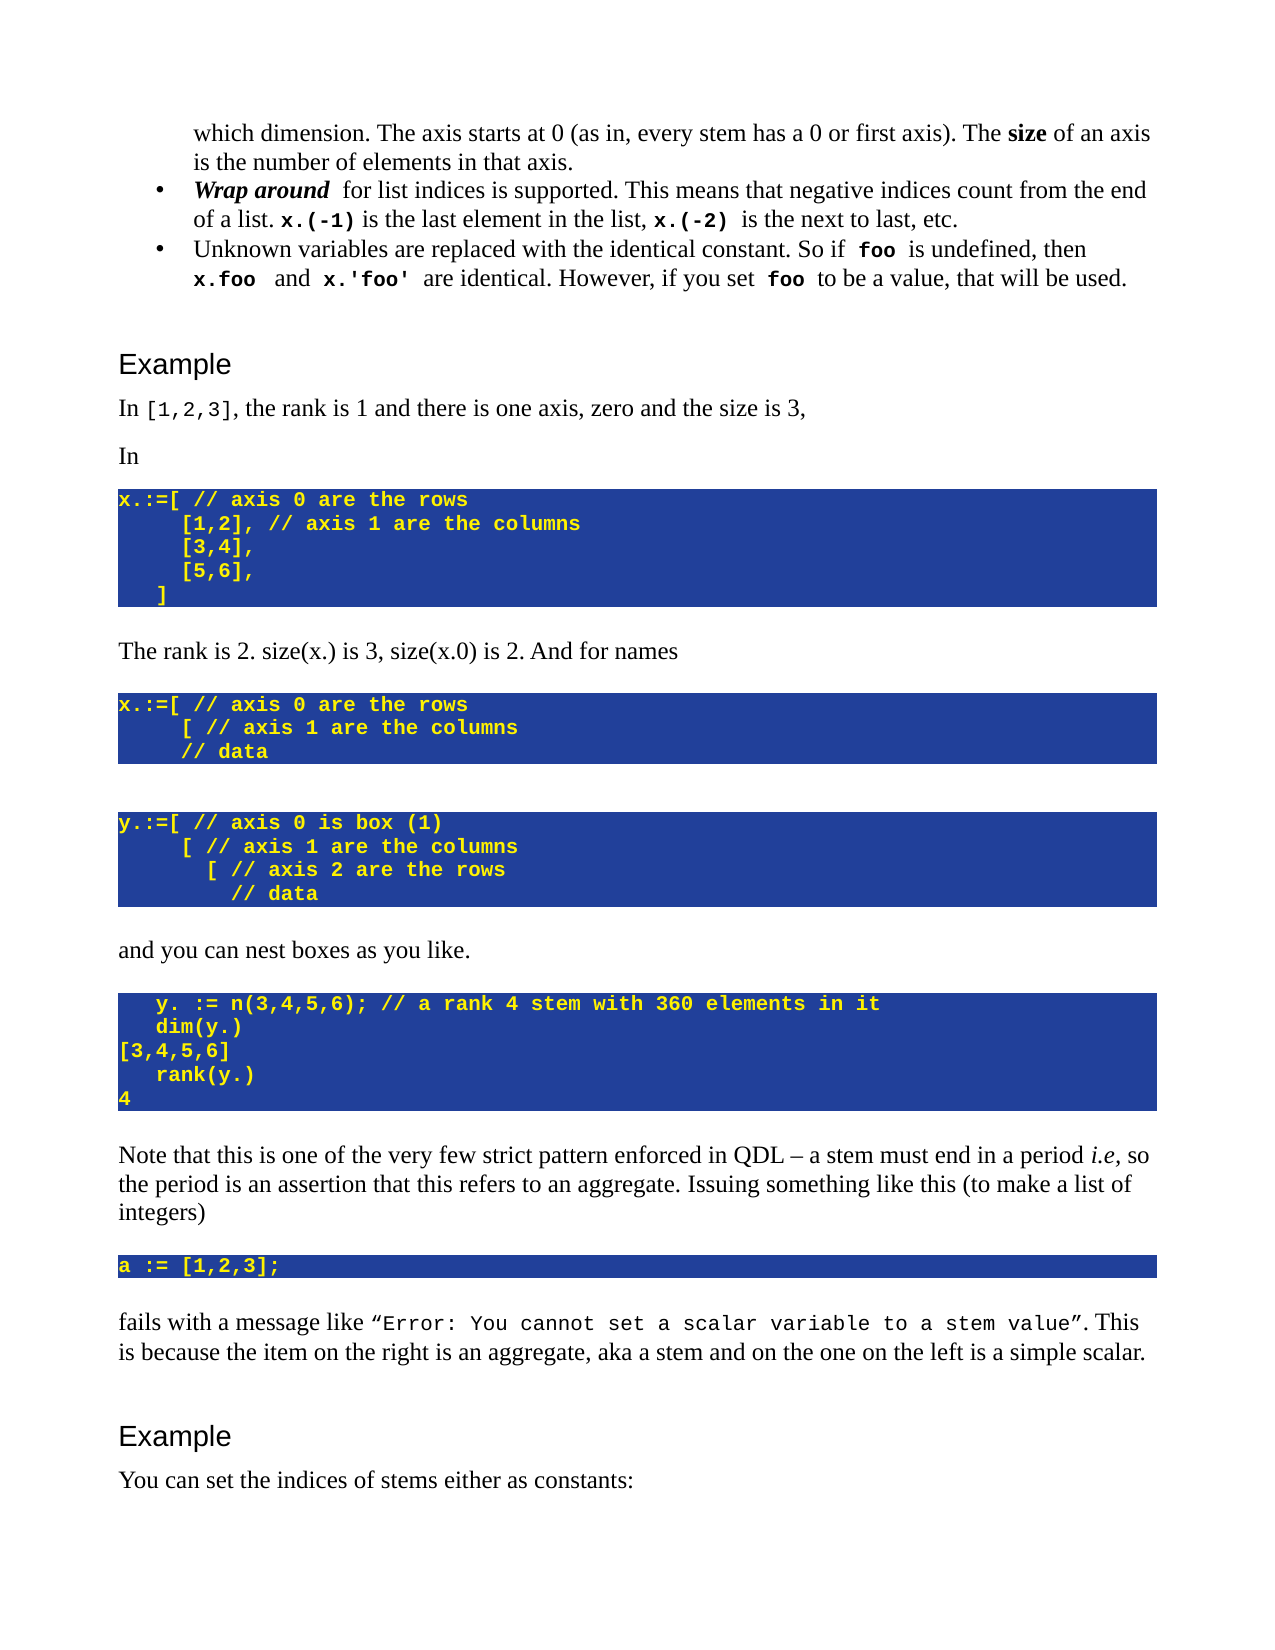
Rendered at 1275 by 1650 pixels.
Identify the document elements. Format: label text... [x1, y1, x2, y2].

text rank(y.) [118, 1064, 1157, 1087]
text fails with a message like “Error: You cannot set a scalar variable to a stem value”. This is because the item on the right is an aggregate, aka a stem and on the one on the left is a simple scalar. [118, 1307, 1157, 1366]
text [3,4], [118, 536, 1157, 560]
text [3,4,5,6] [118, 1040, 1157, 1064]
text a := [1,2,3]; [118, 1255, 1157, 1278]
text ] [118, 584, 1157, 607]
text [ // axis 1 are the columns [118, 717, 1157, 741]
text // data [118, 741, 1157, 764]
text [5,6], [118, 560, 1157, 584]
text x.:=[ // axis 0 are the rows [118, 693, 1157, 717]
text 4 [118, 1087, 1157, 1111]
text y.:=[ // axis 0 is box (1) [118, 812, 1157, 836]
list Unknown variables are replaced with the identical constant. So if foo is undefined, then x.foo and x.'foo' are identical. However, if you set foo to be a value, that will be used. [156, 234, 1157, 293]
text [ // axis 2 are the rows [118, 859, 1157, 883]
list which dimension. The axis starts at 0 (as in, every stem has a 0 or first axis). The size of an axis is the number of elements in that axis. [156, 118, 1157, 176]
text and you can nest boxes as you like. [118, 935, 1157, 964]
subtitle Example [118, 1419, 1157, 1453]
text dim(y.) [118, 1017, 1157, 1040]
text Note that this is one of the very few strict pattern enforced in QDL – a stem must end in a period i.e, so the period is an assertion that this refers to an aggregate. Issuing something like this (to make a list of integers) [118, 1140, 1157, 1226]
text x.:=[ // axis 0 are the rows [118, 489, 1157, 513]
subtitle Example [118, 347, 1157, 380]
text You can set the indices of stems either as constants: [118, 1465, 1157, 1494]
text The rank is 2. size(x.) is 3, size(x.0) is 2. And for names [118, 636, 1157, 665]
text [1,2], // axis 1 are the columns [118, 513, 1157, 536]
text y. := n(3,4,5,6); // a rank 4 stem with 360 elements in it [118, 993, 1157, 1017]
text // data [118, 883, 1157, 907]
text In [118, 441, 1157, 470]
text In [1,2,3], the rank is 1 and there is one axis, zero and the size is 3, [118, 393, 1157, 422]
text [ // axis 1 are the columns [118, 836, 1157, 859]
list Wrap around for list indices is supported. This means that negative indices count from the end of a list. x.(-1) is the last element in the list, x.(-2) is the next to last, etc. [156, 176, 1157, 234]
